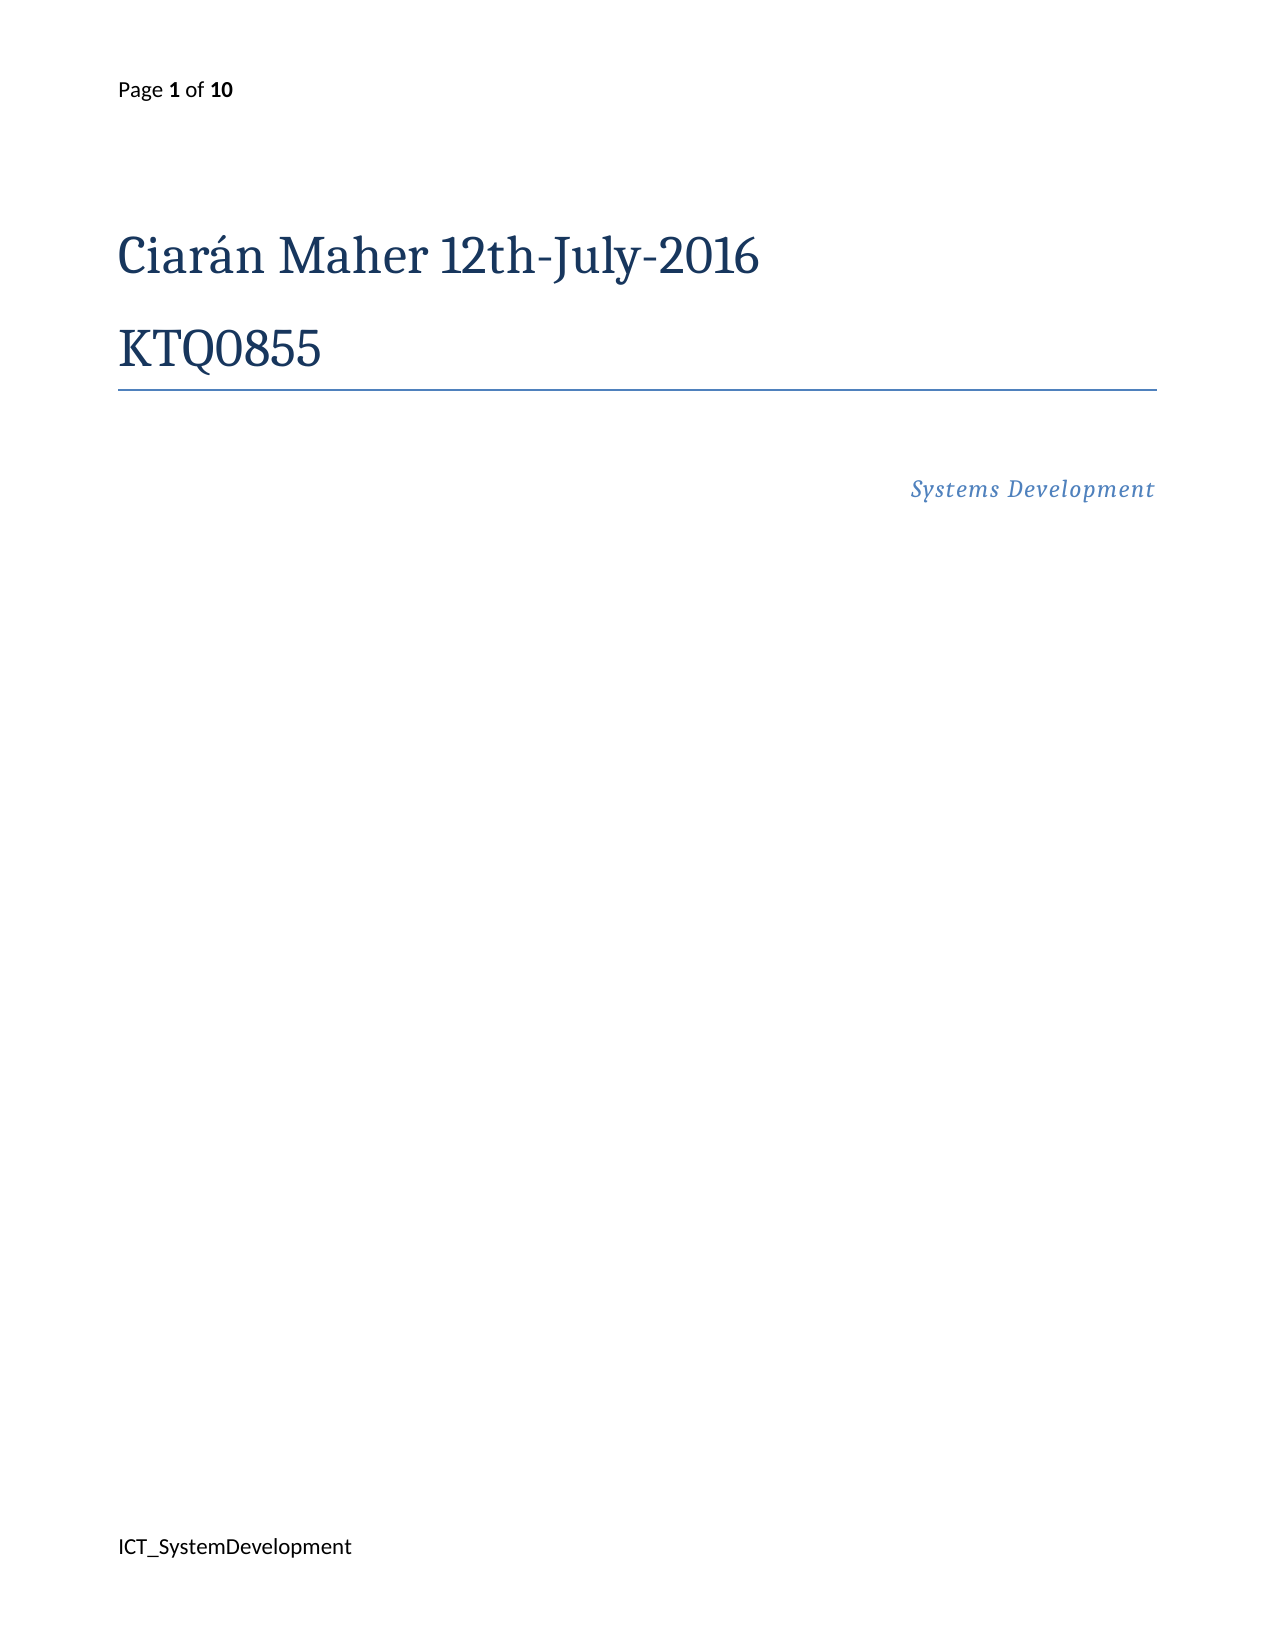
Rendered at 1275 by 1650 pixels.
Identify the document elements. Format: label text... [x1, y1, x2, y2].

subtitle Systems Development [118, 475, 1157, 504]
title KTQ0855 [118, 318, 1157, 389]
title Ciarán Maher 12th-July-2016 [118, 224, 1157, 287]
